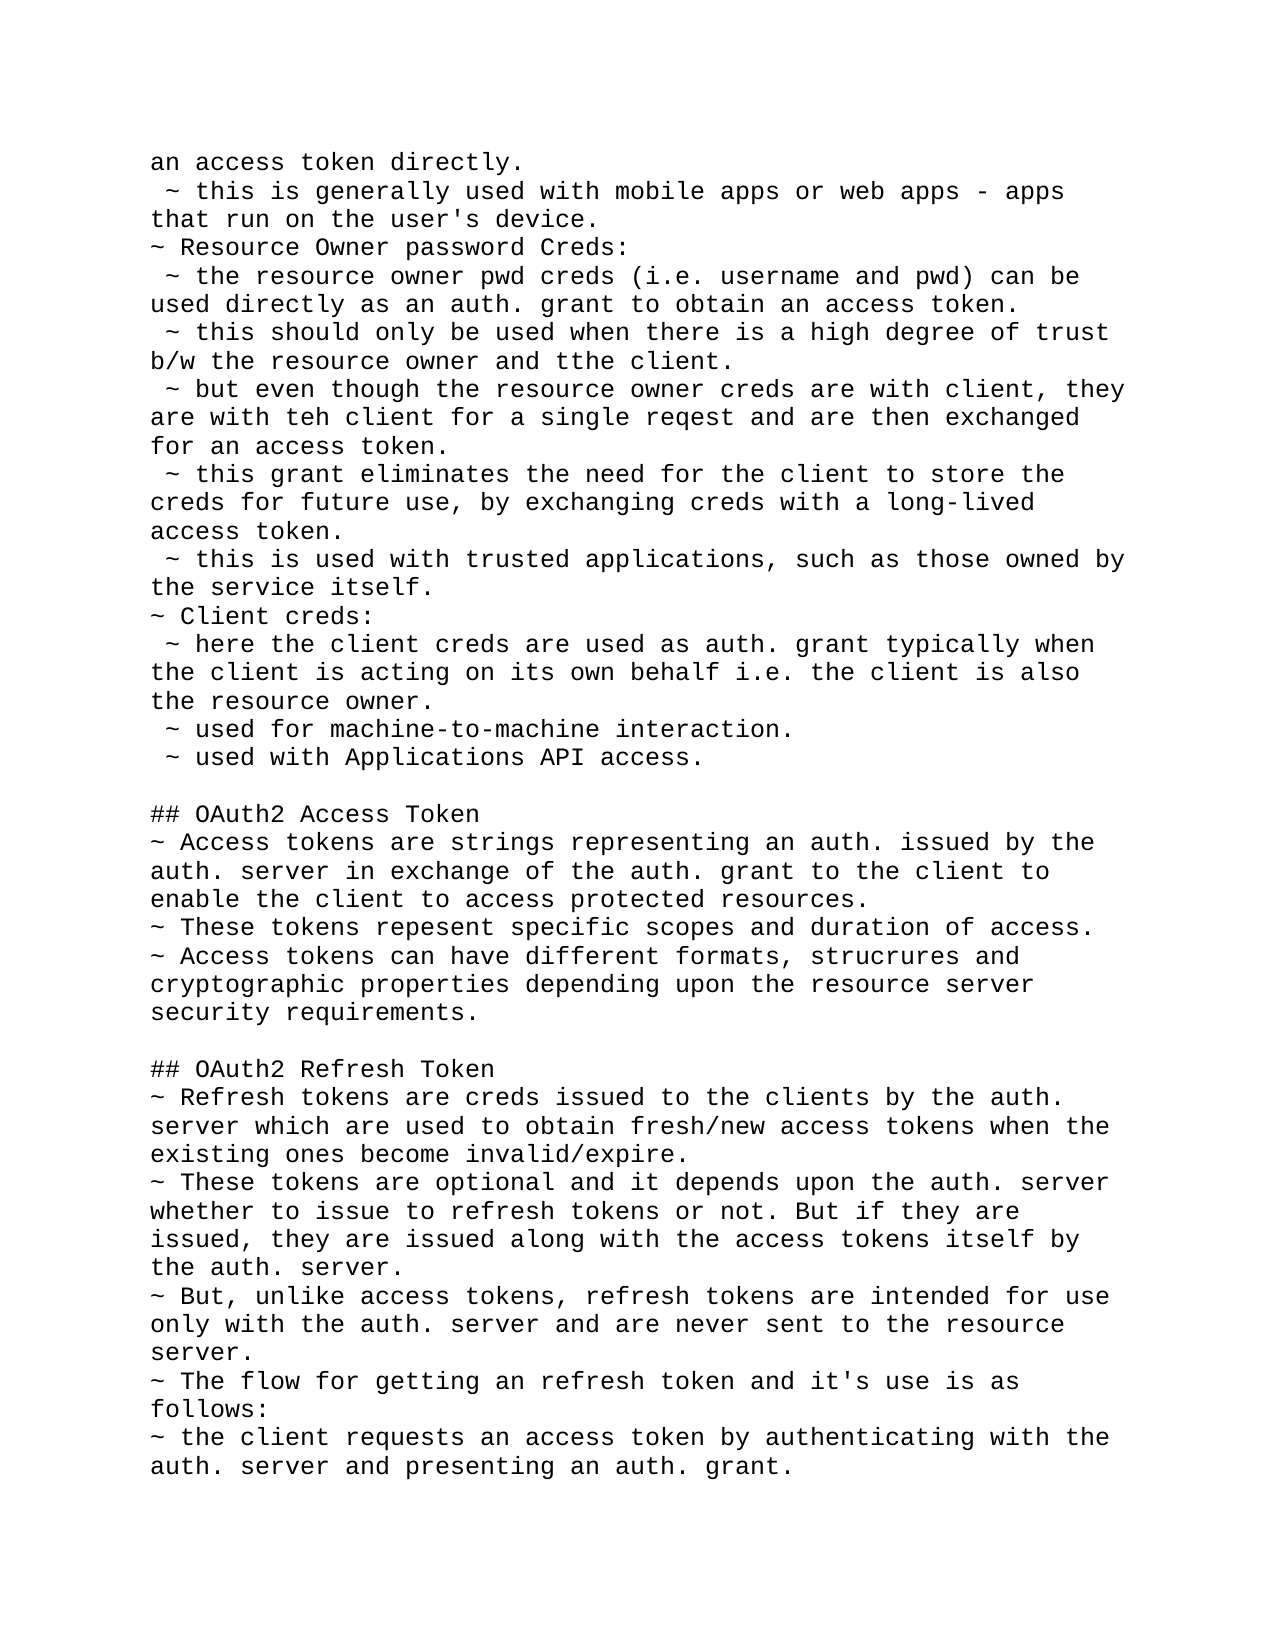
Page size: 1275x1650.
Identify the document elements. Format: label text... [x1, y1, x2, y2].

text ~ the resource owner pwd creds (i.e. username and pwd) can be used directly as an auth. grant to obtain an access token. [150, 263, 1125, 320]
text ~ used for machine-to-machine interaction. [150, 717, 1125, 745]
text ~ used with Applications API access. [150, 745, 1125, 773]
text ~ But, unlike access tokens, refresh tokens are intended for use only with the auth. server and are never sent to the resource server. [150, 1283, 1125, 1368]
text ~ this is used with trusted applications, such as those owned by the service itself. [150, 547, 1125, 603]
text ~ here the client creds are used as auth. grant typically when the client is acting on its own behalf i.e. the client is also the resource owner. [150, 632, 1125, 717]
text ~ but even though the resource owner creds are with client, they are with teh client for a single reqest and are then exchanged for an access token. [150, 377, 1125, 462]
text ~ Access tokens can have different formats, strucrures and cryptographic properties depending upon the resource server security requirements. [150, 943, 1125, 1028]
text ## OAuth2 Refresh Token [150, 1057, 1125, 1085]
text ~ Client creds: [150, 603, 1125, 632]
text ~ Access tokens are strings representing an auth. issued by the auth. server in exchange of the auth. grant to the client to enable the client to access protected resources. [150, 830, 1125, 915]
text ~ the client requests an access token by authenticating with the auth. server and presenting an auth. grant. [150, 1425, 1125, 1482]
text ~ this should only be used when there is a high degree of trust b/w the resource owner and tthe client. [150, 320, 1125, 377]
text ~ this grant eliminates the need for the client to store the creds for future use, by exchanging creds with a long-lived access token. [150, 462, 1125, 547]
text ## OAuth2 Access Token [150, 802, 1125, 830]
text ~ Refresh tokens are creds issued to the clients by the auth. server which are used to obtain fresh/new access tokens when the existing ones become invalid/expire. [150, 1085, 1125, 1170]
text an access token directly. [150, 150, 1125, 178]
text ~ These tokens are optional and it depends upon the auth. server whether to issue to refresh tokens or not. But if they are issued, they are issued along with the access tokens itself by the auth. server. [150, 1170, 1125, 1283]
text ~ These tokens repesent specific scopes and duration of access. [150, 915, 1125, 943]
text ~ this is generally used with mobile apps or web apps - apps that run on the user's device. [150, 178, 1125, 235]
text ~ Resource Owner password Creds: [150, 235, 1125, 263]
text ~ The flow for getting an refresh token and it's use is as follows: [150, 1368, 1125, 1425]
